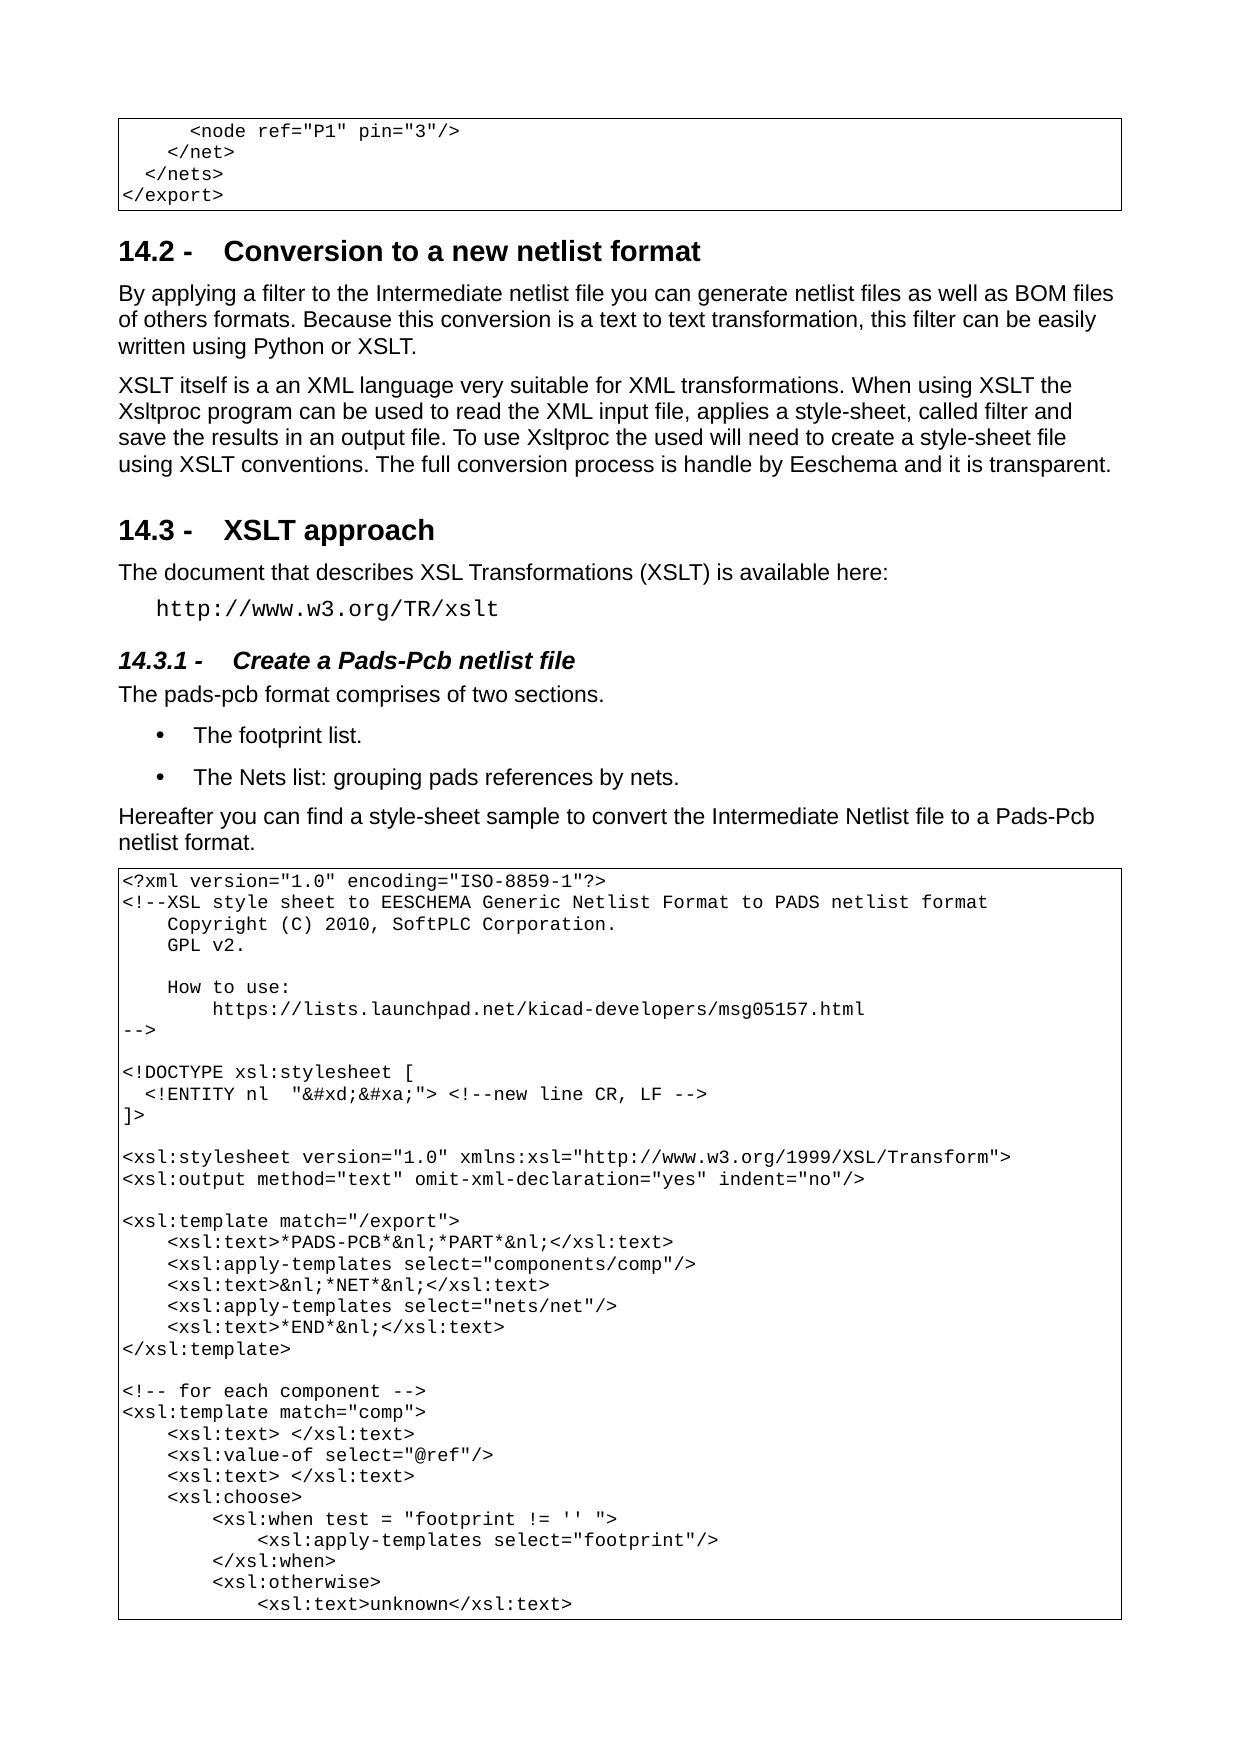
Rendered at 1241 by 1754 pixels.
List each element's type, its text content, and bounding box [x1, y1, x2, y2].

text <xsl:text>*END*&nl;</xsl:text> [119, 1314, 1121, 1336]
text <xsl:template match="comp"> [119, 1399, 1121, 1421]
text <xsl:text> </xsl:text> [119, 1463, 1121, 1484]
text The document that describes XSL Transformations (XSLT) is available here: [118, 558, 1122, 585]
text </nets> [119, 161, 1121, 182]
text </export> [119, 182, 1121, 210]
text <xsl:text>&nl;*NET*&nl;</xsl:text> [119, 1272, 1121, 1293]
subtitle XSLT approach [118, 512, 1122, 546]
text <xsl:output method="text" omit-xml-declaration="yes" indent="no"/> [119, 1166, 1121, 1191]
text <!--XSL style sheet to EESCHEMA Generic Netlist Format to PADS netlist format [119, 889, 1121, 911]
text How to use: [119, 974, 1121, 996]
text <xsl:text> </xsl:text> [119, 1421, 1121, 1442]
text <xsl:value-of select="@ref"/> [119, 1442, 1121, 1463]
text <xsl:stylesheet version="1.0" xmlns:xsl="http://www.w3.org/1999/XSL/Transform"> [119, 1144, 1121, 1166]
text --> [119, 1017, 1121, 1042]
text Hereafter you can find a style-sheet sample to convert the Intermediate Netlist file to a Pads-Pcb netlist format. [118, 803, 1122, 856]
text <xsl:text>*PADS-PCB*&nl;*PART*&nl;</xsl:text> [119, 1229, 1121, 1251]
text <xsl:choose> [119, 1484, 1121, 1506]
text By applying a filter to the Intermediate netlist file you can generate netlist files as well as BOM files of others formats. Because this conversion is a text to text transformation, this filter can be easily written using Python or XSLT. [118, 280, 1122, 359]
subtitle Conversion to a new netlist format [118, 234, 1122, 268]
text <xsl:apply-templates select="components/comp"/> [119, 1251, 1121, 1272]
text </xsl:template> [119, 1336, 1121, 1361]
list The Nets list: grouping pads references by nets. [156, 762, 1122, 790]
text GPL v2. [119, 932, 1121, 957]
text XSLT itself is a an XML language very suitable for XML transformations. When using XSLT the Xsltproc program can be used to read the XML input file, applies a style-sheet, called filter and save the results in an output file. To use Xsltproc the used will need to create a style-sheet file using XSLT conventions. The full conversion process is handle by Eeschema and it is transparent. [118, 372, 1122, 477]
text </xsl:when> [119, 1548, 1121, 1569]
text The pads-pcb format comprises of two sections. [118, 681, 1122, 708]
text <xsl:when test = "footprint != '' "> [119, 1506, 1121, 1527]
text </net> [119, 139, 1121, 161]
text ]> [119, 1102, 1121, 1127]
text <!ENTITY nl "&#xd;&#xa;"> <!--new line CR, LF --> [119, 1081, 1121, 1102]
text <xsl:template match="/export"> [119, 1208, 1121, 1229]
text <!DOCTYPE xsl:stylesheet [ [119, 1059, 1121, 1081]
text <xsl:text>unknown</xsl:text> [119, 1591, 1121, 1619]
text <node ref="P1" pin="3"/> [119, 119, 1121, 139]
text <?xml version="1.0" encoding="ISO-8859-1"?> [119, 869, 1121, 889]
text <!-- for each component --> [119, 1378, 1121, 1399]
text Copyright (C) 2010, SoftPLC Corporation. [119, 911, 1121, 932]
list The footprint list. [156, 720, 1122, 749]
text http://www.w3.org/TR/xslt [156, 597, 1122, 623]
text https://lists.launchpad.net/kicad-developers/msg05157.html [119, 996, 1121, 1017]
text <xsl:apply-templates select="footprint"/> [119, 1527, 1121, 1548]
text <xsl:apply-templates select="nets/net"/> [119, 1293, 1121, 1314]
text <xsl:otherwise> [119, 1569, 1121, 1591]
subtitle Create a Pads-Pcb netlist file [118, 646, 1122, 675]
